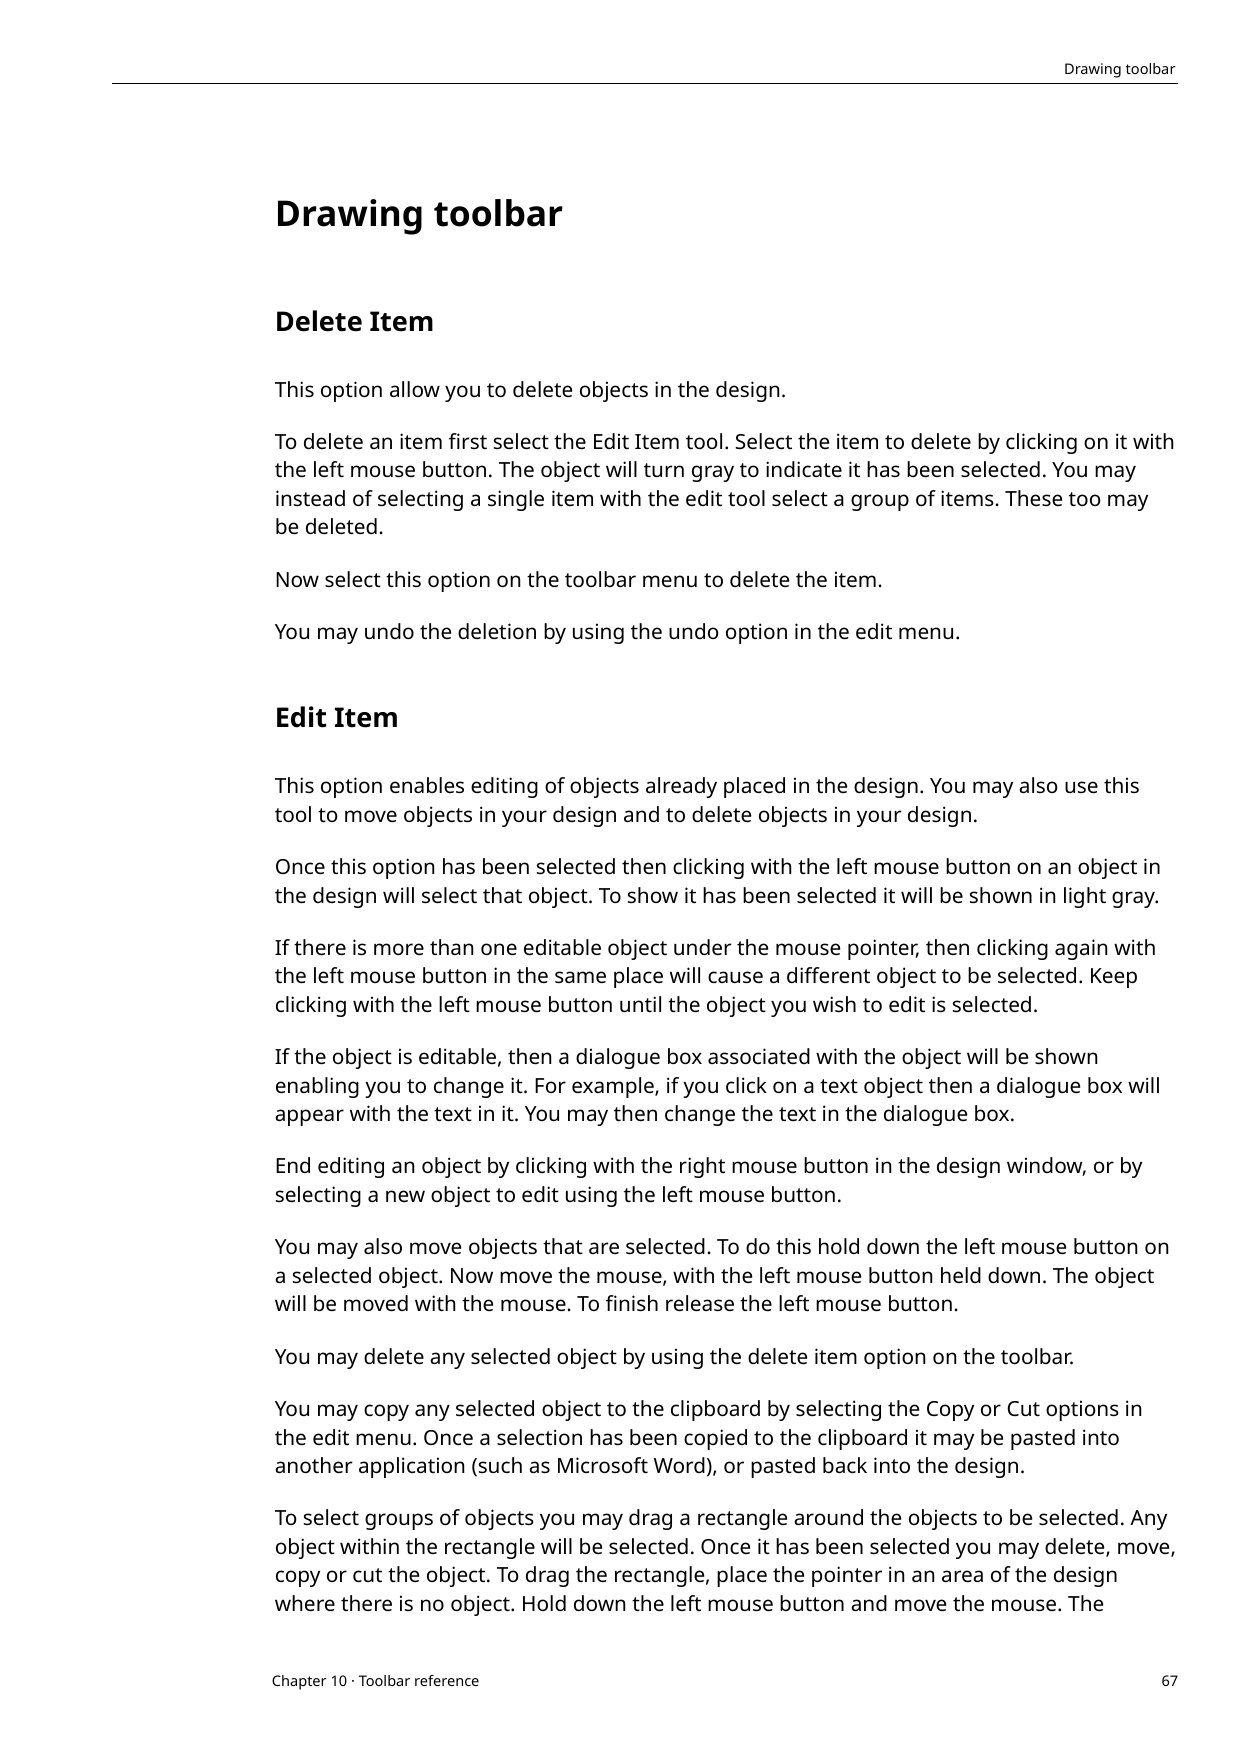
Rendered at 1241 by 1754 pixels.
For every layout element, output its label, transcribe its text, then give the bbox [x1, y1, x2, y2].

text End editing an object by clicking with the right mouse button in the design window, or by selecting a new object to edit using the left mouse button. [274, 1152, 1178, 1208]
text To select groups of objects you may drag a rectangle around the objects to be selected. Any object within the rectangle will be selected. Once it has been selected you may delete, move, copy or cut the object. To drag the rectangle, place the pointer in an area of the design where there is no object. Hold down the left mouse button and move the mouse. The [274, 1503, 1178, 1617]
text This option enables editing of objects already placed in the design. You may also use this tool to move objects in your design and to delete objects in your design. [274, 771, 1178, 828]
text To delete an item first select the Edit Item tool. Select the item to delete by clicking on it with the left mouse button. The object will turn gray to indicate it has been selected. You may instead of selecting a single item with the edit tool select a group of items. These too may be deleted. [274, 427, 1178, 541]
text You may undo the deletion by using the undo option in the edit menu. [274, 617, 1178, 646]
text If there is more than one editable object under the mouse pointer, then clicking again with the left mouse button in the same place will cause a different object to be selected. Keep clicking with the left mouse button until the object you wish to edit is selected. [274, 933, 1178, 1018]
subtitle Delete Item [274, 302, 1178, 339]
text This option allow you to delete objects in the design. [274, 375, 1178, 403]
text Once this option has been selected then clicking with the left mouse button on an object in the design will select that object. To show it has been selected it will be shown in light gray. [274, 852, 1178, 909]
subtitle Edit Item [274, 699, 1178, 736]
text You may copy any selected object to the clipboard by selecting the Copy or Cut options in the edit menu. Once a selection has been copied to the clipboard it may be pasted into another application (such as Microsoft Word), or pasted back into the design. [274, 1394, 1178, 1479]
subtitle Drawing toolbar [274, 189, 1178, 237]
text Now select this option on the toolbar menu to delete the item. [274, 565, 1178, 593]
text You may also move objects that are selected. To do this hold down the left mouse button on a selected object. Now move the mouse, with the left mouse button held down. The object will be moved with the mouse. To finish release the left mouse button. [274, 1232, 1178, 1318]
text You may delete any selected object by using the delete item option on the toolbar. [274, 1342, 1178, 1370]
text If the object is editable, then a dialogue box associated with the object will be shown enabling you to change it. For example, if you click on a text object then a dialogue box will appear with the text in it. You may then change the text in the dialogue box. [274, 1042, 1178, 1128]
